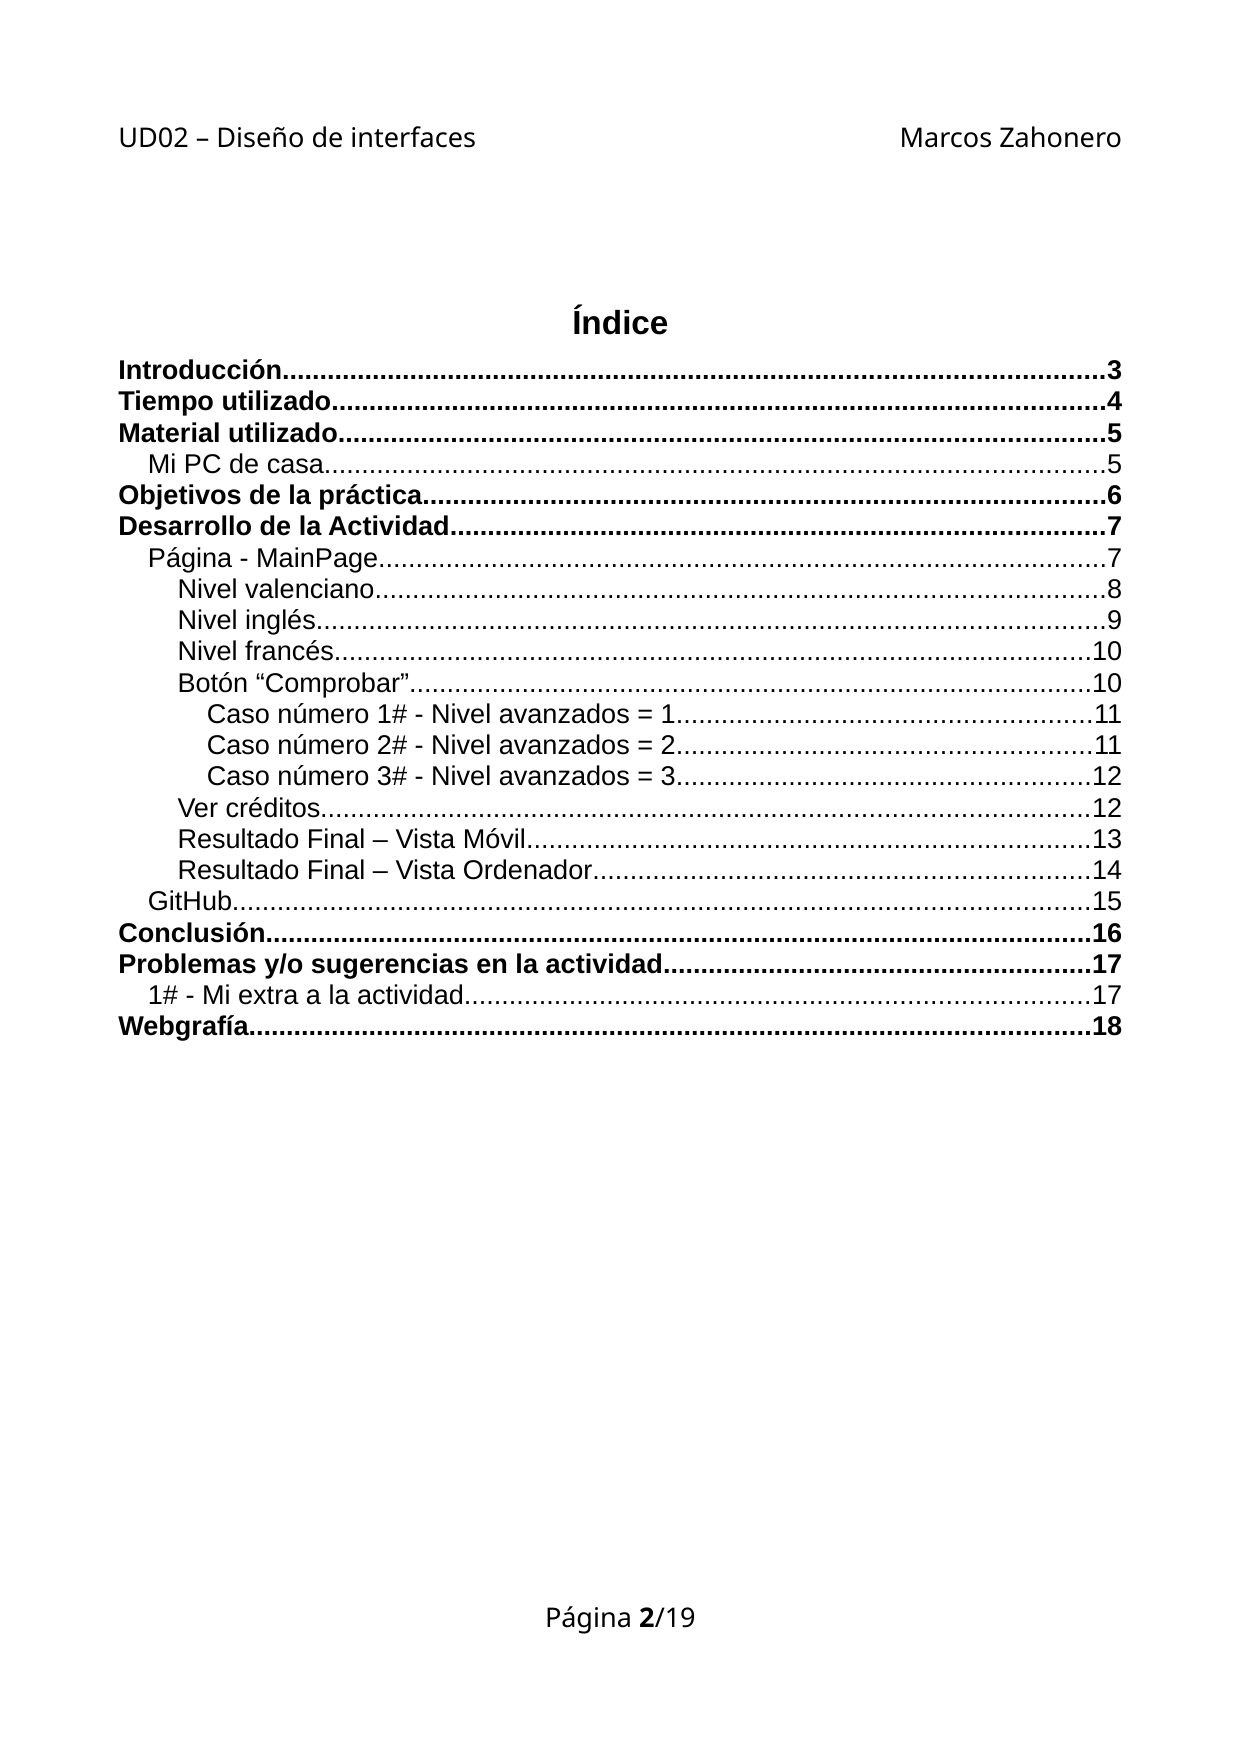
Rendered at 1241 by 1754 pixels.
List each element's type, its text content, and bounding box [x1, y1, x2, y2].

text Caso número 2# - Nivel avanzados = 2 11 [207, 729, 1122, 760]
text Caso número 1# - Nivel avanzados = 1 11 [207, 698, 1122, 729]
text Página - MainPage 7 [148, 542, 1122, 573]
text Ver créditos 12 [177, 792, 1122, 823]
text Nivel valenciano 8 [177, 573, 1122, 604]
text 1# - Mi extra a la actividad 17 [148, 979, 1122, 1010]
subtitle Introducción 3 [118, 354, 1122, 385]
text Resultado Final – Vista Ordenador 14 [177, 854, 1122, 885]
text Botón “Comprobar” 10 [177, 667, 1122, 698]
text Resultado Final – Vista Móvil 13 [177, 823, 1122, 854]
subtitle Webgrafía 18 [118, 1010, 1122, 1042]
text Mi PC de casa 5 [148, 448, 1122, 479]
text Nivel inglés 9 [177, 604, 1122, 635]
text GitHub 15 [148, 885, 1122, 917]
subtitle Desarrollo de la Actividad 7 [118, 510, 1122, 542]
subtitle Problemas y/o sugerencias en la actividad 17 [118, 948, 1122, 979]
text Nivel francés 10 [177, 635, 1122, 667]
text Caso número 3# - Nivel avanzados = 3 12 [207, 760, 1122, 792]
subtitle Material utilizado 5 [118, 417, 1122, 448]
subtitle Índice [118, 303, 1122, 342]
subtitle Objetivos de la práctica 6 [118, 479, 1122, 510]
subtitle Tiempo utilizado 4 [118, 385, 1122, 417]
subtitle Conclusión 16 [118, 917, 1122, 948]
